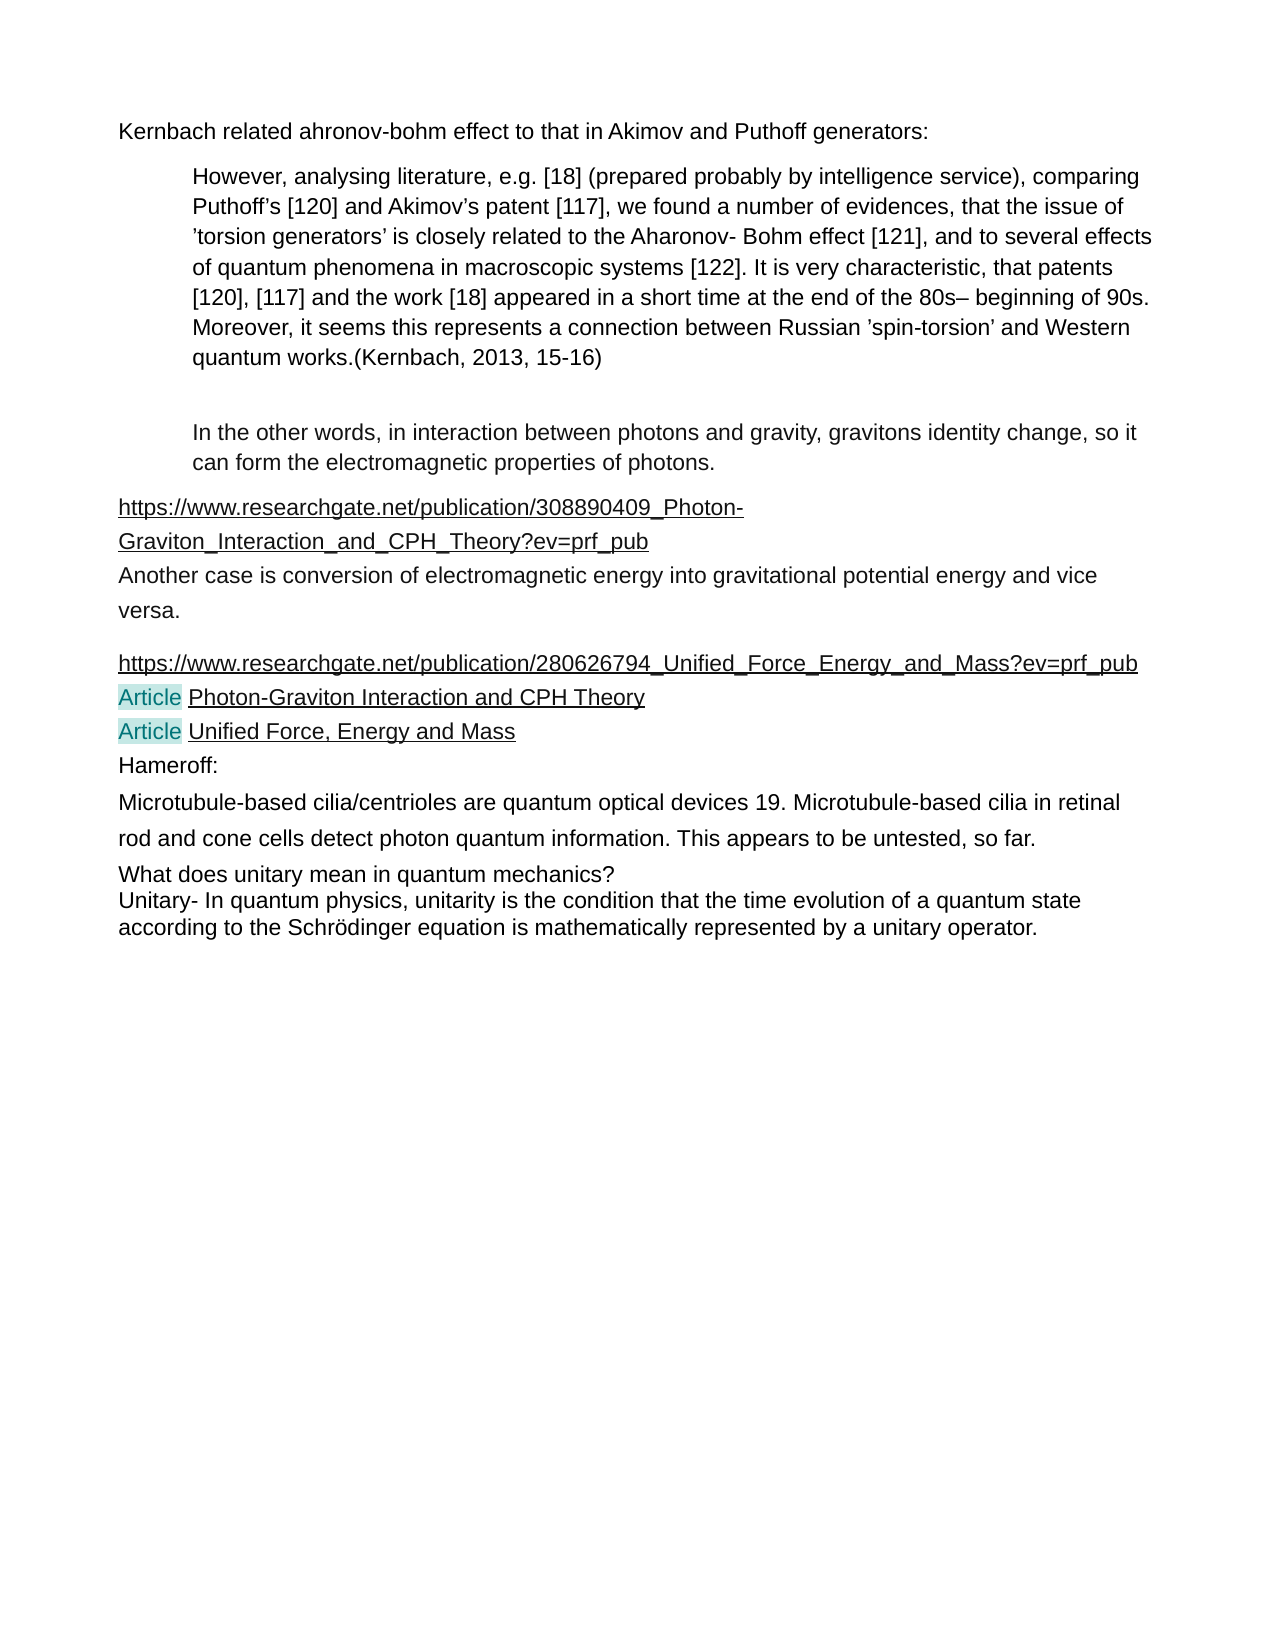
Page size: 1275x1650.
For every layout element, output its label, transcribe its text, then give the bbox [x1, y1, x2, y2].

text Article Unified Force, Energy and Mass [118, 718, 1157, 744]
text Another case is conversion of electromagnetic energy into gravitational potential energy and vice versa. [118, 562, 1157, 623]
text Unitary- In quantum physics, unitarity is the condition that the time evolution of a quantum state according to the Schrödinger equation is mathematically represented by a unitary operator. [118, 887, 1157, 940]
text Kernbach related ahronov-bohm effect to that in Akimov and Puthoff generators: [118, 118, 1157, 144]
text In the other words, in interaction between photons and gravity, gravitons identity change, so it can form the electromagnetic properties of photons. [192, 389, 1157, 476]
text Microtubule-based cilia/centrioles are quantum optical devices 19. Microtubule-based cilia in retinal rod and cone cells detect photon quantum information. This appears to be untested, so far. [118, 788, 1157, 851]
text Hameroff: [118, 752, 1157, 778]
text Article Photon-Graviton Interaction and CPH Theory [118, 684, 1157, 710]
text What does unitary mean in quantum mechanics? [118, 861, 1157, 887]
text https://www.researchgate.net/publication/280626794_Unified_Force_Energy_and_Mass?ev=prf_pub [118, 649, 1157, 676]
text However, analysing literature, e.g. [18] (prepared probably by intelligence service), comparing Puthoff’s [120] and Akimov’s patent [117], we found a number of evidences, that the issue of ’torsion generators’ is closely related to the Aharonov- Bohm effect [121], and to several effects of quantum phenomena in macroscopic systems [122]. It is very characteristic, that patents [120], [117] and the work [18] appeared in a short time at the end of the 80s– beginning of 90s. Moreover, it seems this represents a connection between Russian ’spin-torsion’ and Western quantum works.(Kernbach, 2013, 15-16) [192, 163, 1157, 371]
text https://www.researchgate.net/publication/308890409_Photon-Graviton_Interaction_and_CPH_Theory?ev=prf_pub [118, 494, 1157, 555]
